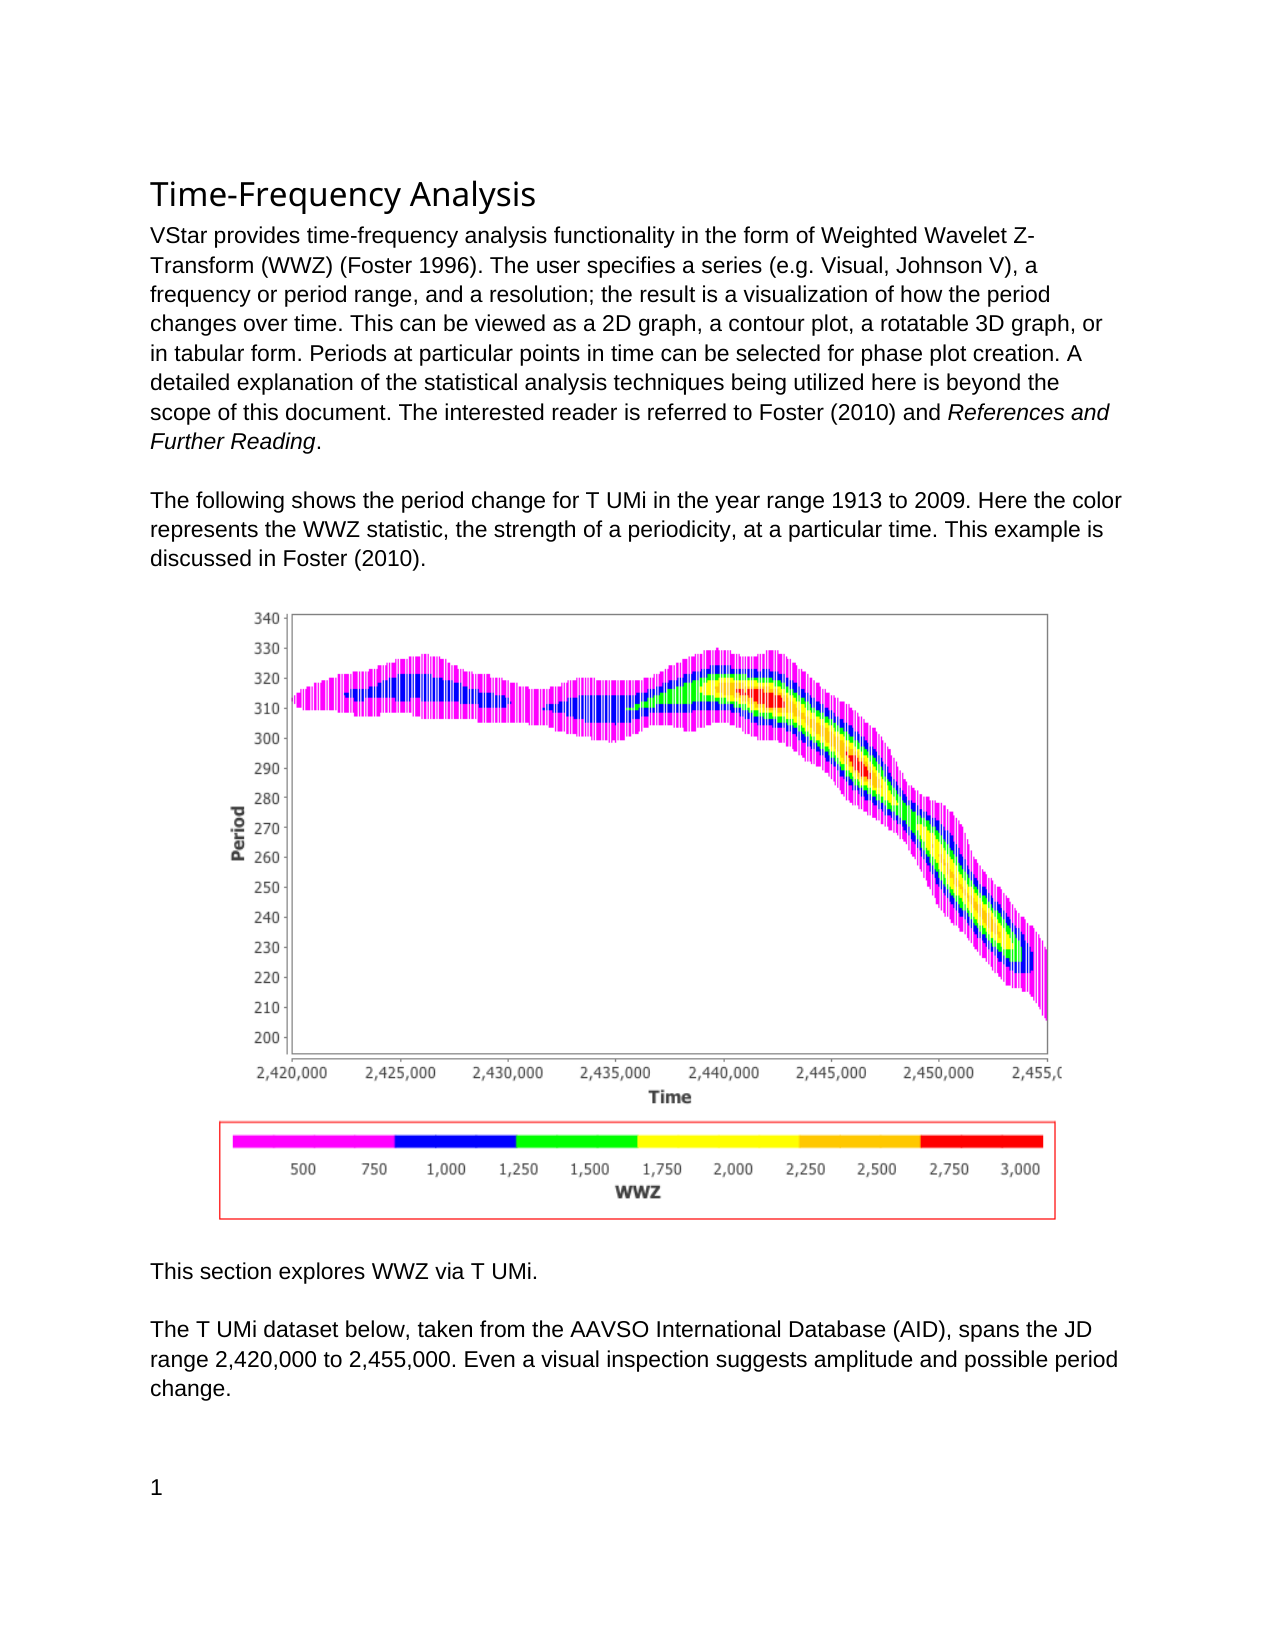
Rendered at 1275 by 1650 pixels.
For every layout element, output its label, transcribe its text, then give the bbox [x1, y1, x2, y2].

picture [213, 605, 1062, 1226]
subtitle Time-Frequency Analysis [150, 171, 1125, 216]
text The following shows the period change for T UMi in the year range 1913 to 2009. Here the color represents the WWZ statistic, the strength of a periodicity, at a particular time. This example is discussed in Foster (2010). [150, 487, 1125, 572]
text The T UMi dataset below, taken from the AAVSO International Database (AID), spans the JD range 2,420,000 to 2,455,000. Even a visual inspection suggests amplitude and possible period change. [150, 1317, 1125, 1401]
text This section explores WWZ via T UMi. [150, 1258, 1125, 1284]
text VStar provides time-frequency analysis functionality in the form of Weighted Wavelet Z-Transform (WWZ) (Foster 1996). The user specifies a series (e.g. Visual, Johnson V), a frequency or period range, and a resolution; the result is a visualization of how the period changes over time. This can be viewed as a 2D graph, a contour plot, a rotatable 3D graph, or in tabular form. Periods at particular points in time can be selected for phase plot creation. A detailed explanation of the statistical analysis techniques being utilized here is beyond the scope of this document. The interested reader is referred to Foster (2010) and References and Further Reading. [150, 223, 1125, 454]
